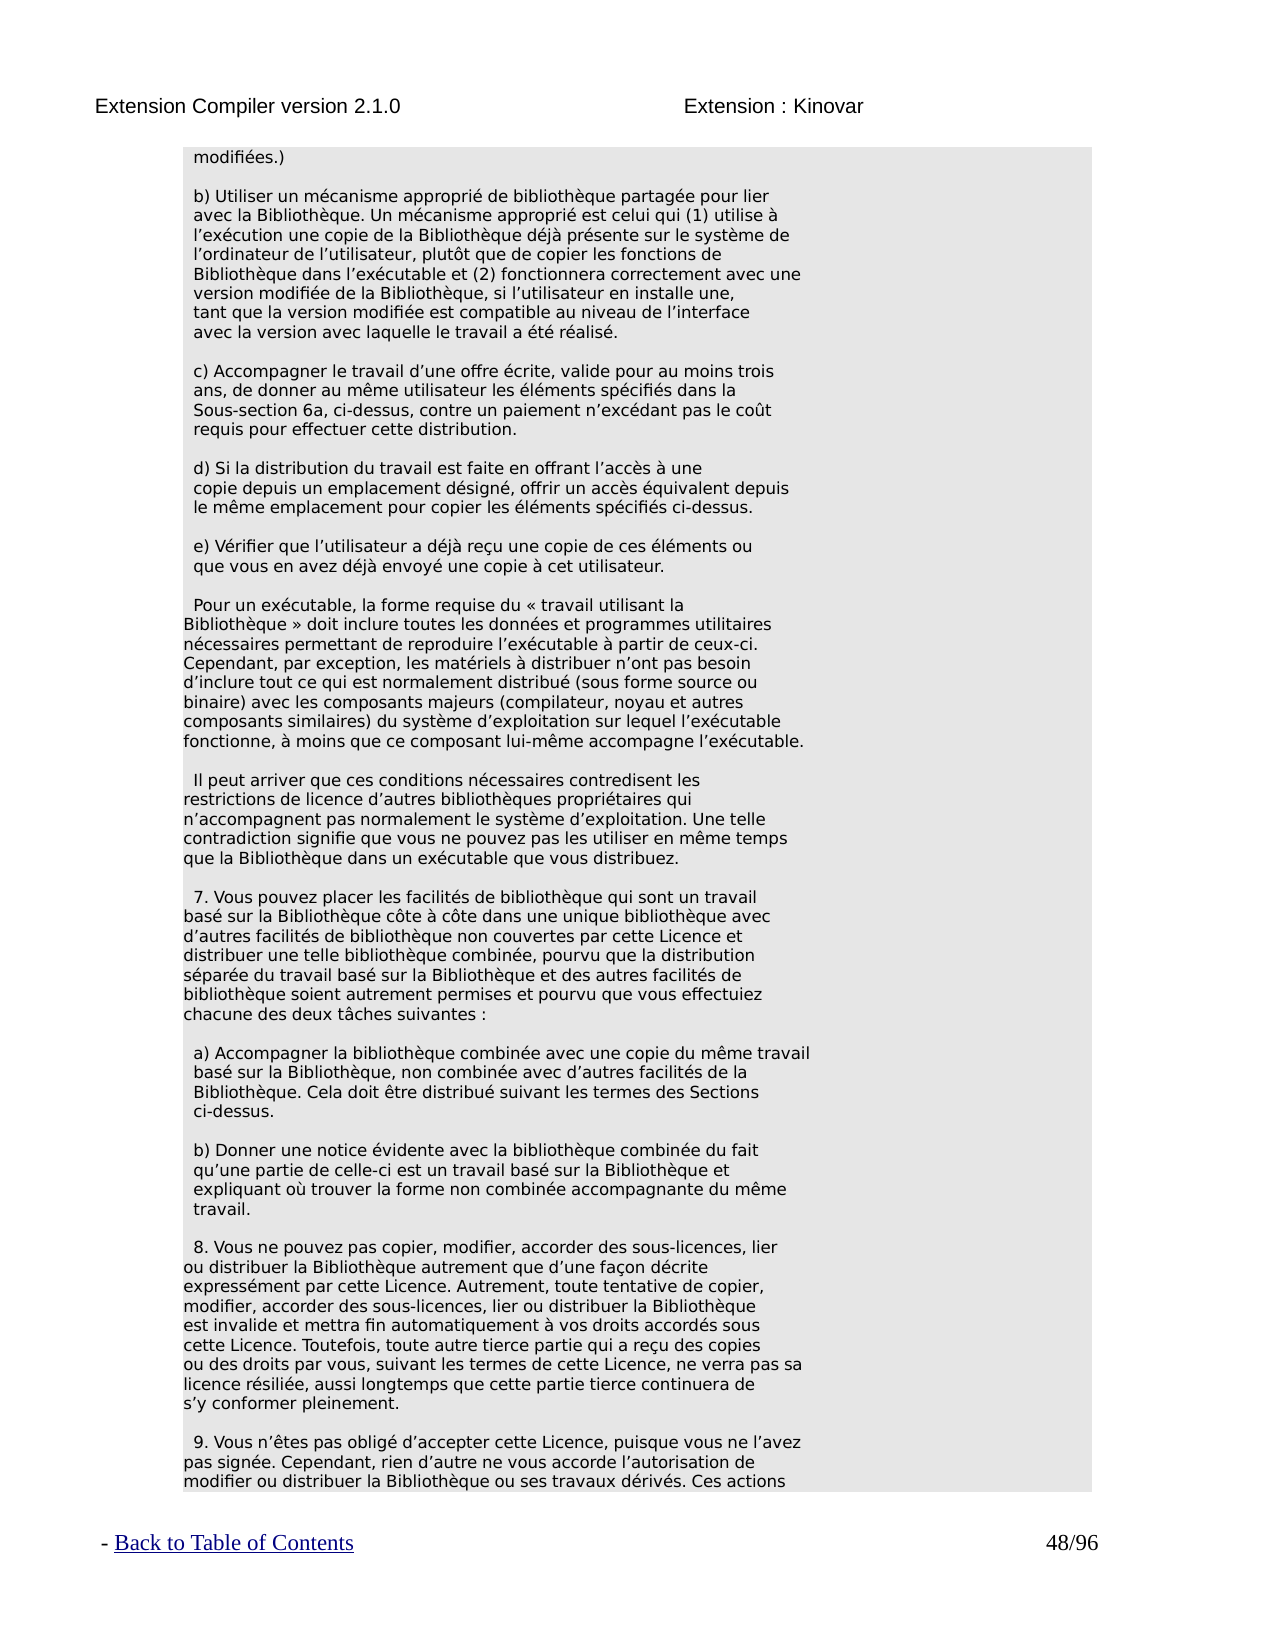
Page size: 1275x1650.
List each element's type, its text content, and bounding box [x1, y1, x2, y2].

text contradiction signifie que vous ne pouvez pas les utiliser en même temps [183, 829, 1092, 849]
text licence résiliée, aussi longtemps que cette partie tierce continuera de [183, 1375, 1092, 1394]
text avec la version avec laquelle le travail a été réalisé. [183, 323, 1092, 342]
text expressément par cette Licence. Autrement, toute tentative de copier, [183, 1277, 1092, 1297]
text Bibliothèque » doit inclure toutes les données et programmes utilitaires [183, 615, 1092, 634]
text l’exécution une copie de la Bibliothèque déjà présente sur le système de [183, 225, 1092, 245]
text modifiées.) [183, 147, 1092, 167]
text avec la Bibliothèque. Un mécanisme approprié est celui qui (1) utilise à [183, 206, 1092, 225]
text modifier ou distribuer la Bibliothèque ou ses travaux dérivés. Ces actions [183, 1472, 1092, 1492]
text basé sur la Bibliothèque côte à côte dans une unique bibliothèque avec [183, 907, 1092, 927]
text restrictions de licence d’autres bibliothèques propriétaires qui [183, 790, 1092, 810]
text b) Donner une notice évidente avec la bibliothèque combinée du fait [183, 1141, 1092, 1160]
text 7. Vous pouvez placer les facilités de bibliothèque qui sont un travail [183, 888, 1092, 907]
text c) Accompagner le travail d’une offre écrite, valide pour au moins trois [183, 362, 1092, 381]
text d’autres facilités de bibliothèque non couvertes par cette Licence et [183, 927, 1092, 946]
text composants similaires) du système d’exploitation sur lequel l’exécutable [183, 712, 1092, 732]
text d) Si la distribution du travail est faite en offrant l’accès à une [183, 459, 1092, 479]
text e) Vérifier que l’utilisateur a déjà reçu une copie de ces éléments ou [183, 537, 1092, 557]
text Pour un exécutable, la forme requise du « travail utilisant la [183, 596, 1092, 615]
text chacune des deux tâches suivantes : [183, 1004, 1092, 1024]
text distribuer une telle bibliothèque combinée, pourvu que la distribution [183, 946, 1092, 966]
text que vous en avez déjà envoyé une copie à cet utilisateur. [183, 557, 1092, 576]
text requis pour effectuer cette distribution. [183, 420, 1092, 440]
text Bibliothèque dans l’exécutable et (2) fonctionnera correctement avec une [183, 264, 1092, 284]
text tant que la version modifiée est compatible au niveau de l’interface [183, 303, 1092, 323]
text a) Accompagner la bibliothèque combinée avec une copie du même travail [183, 1043, 1092, 1063]
text modifier, accorder des sous-licences, lier ou distribuer la Bibliothèque [183, 1297, 1092, 1316]
text b) Utiliser un mécanisme approprié de bibliothèque partagée pour lier [183, 186, 1092, 206]
text expliquant où trouver la forme non combinée accompagnante du même [183, 1180, 1092, 1199]
text d’inclure tout ce qui est normalement distribué (sous forme source ou [183, 673, 1092, 693]
text pas signée. Cependant, rien d’autre ne vous accorde l’autorisation de [183, 1453, 1092, 1472]
text l’ordinateur de l’utilisateur, plutôt que de copier les fonctions de [183, 245, 1092, 264]
text version modifiée de la Bibliothèque, si l’utilisateur en installe une, [183, 284, 1092, 303]
text le même emplacement pour copier les éléments spécifiés ci-dessus. [183, 498, 1092, 518]
text basé sur la Bibliothèque, non combinée avec d’autres facilités de la [183, 1063, 1092, 1082]
text ou distribuer la Bibliothèque autrement que d’une façon décrite [183, 1258, 1092, 1277]
text cette Licence. Toutefois, toute autre tierce partie qui a reçu des copies [183, 1336, 1092, 1355]
text ans, de donner au même utilisateur les éléments spécifiés dans la [183, 381, 1092, 401]
text qu’une partie de celle-ci est un travail basé sur la Bibliothèque et [183, 1160, 1092, 1180]
text bibliothèque soient autrement permises et pourvu que vous effectuiez [183, 985, 1092, 1004]
text ou des droits par vous, suivant les termes de cette Licence, ne verra pas sa [183, 1355, 1092, 1375]
text séparée du travail basé sur la Bibliothèque et des autres facilités de [183, 966, 1092, 985]
text 9. Vous n’êtes pas obligé d’accepter cette Licence, puisque vous ne l’avez [183, 1433, 1092, 1453]
text Sous-section 6a, ci-dessus, contre un paiement n’excédant pas le coût [183, 401, 1092, 420]
text que la Bibliothèque dans un exécutable que vous distribuez. [183, 849, 1092, 868]
text copie depuis un emplacement désigné, offrir un accès équivalent depuis [183, 479, 1092, 498]
text travail. [183, 1199, 1092, 1219]
text nécessaires permettant de reproduire l’exécutable à partir de ceux-ci. [183, 634, 1092, 654]
text n’accompagnent pas normalement le système d’exploitation. Une telle [183, 810, 1092, 829]
text Il peut arriver que ces conditions nécessaires contredisent les [183, 771, 1092, 790]
text est invalide et mettra fin automatiquement à vos droits accordés sous [183, 1316, 1092, 1336]
text 8. Vous ne pouvez pas copier, modifier, accorder des sous-licences, lier [183, 1238, 1092, 1258]
text binaire) avec les composants majeurs (compilateur, noyau et autres [183, 693, 1092, 712]
text ci-dessus. [183, 1102, 1092, 1121]
text Bibliothèque. Cela doit être distribué suivant les termes des Sections [183, 1082, 1092, 1102]
text Cependant, par exception, les matériels à distribuer n’ont pas besoin [183, 654, 1092, 673]
text s’y conformer pleinement. [183, 1394, 1092, 1414]
text fonctionne, à moins que ce composant lui-même accompagne l’exécutable. [183, 732, 1092, 751]
